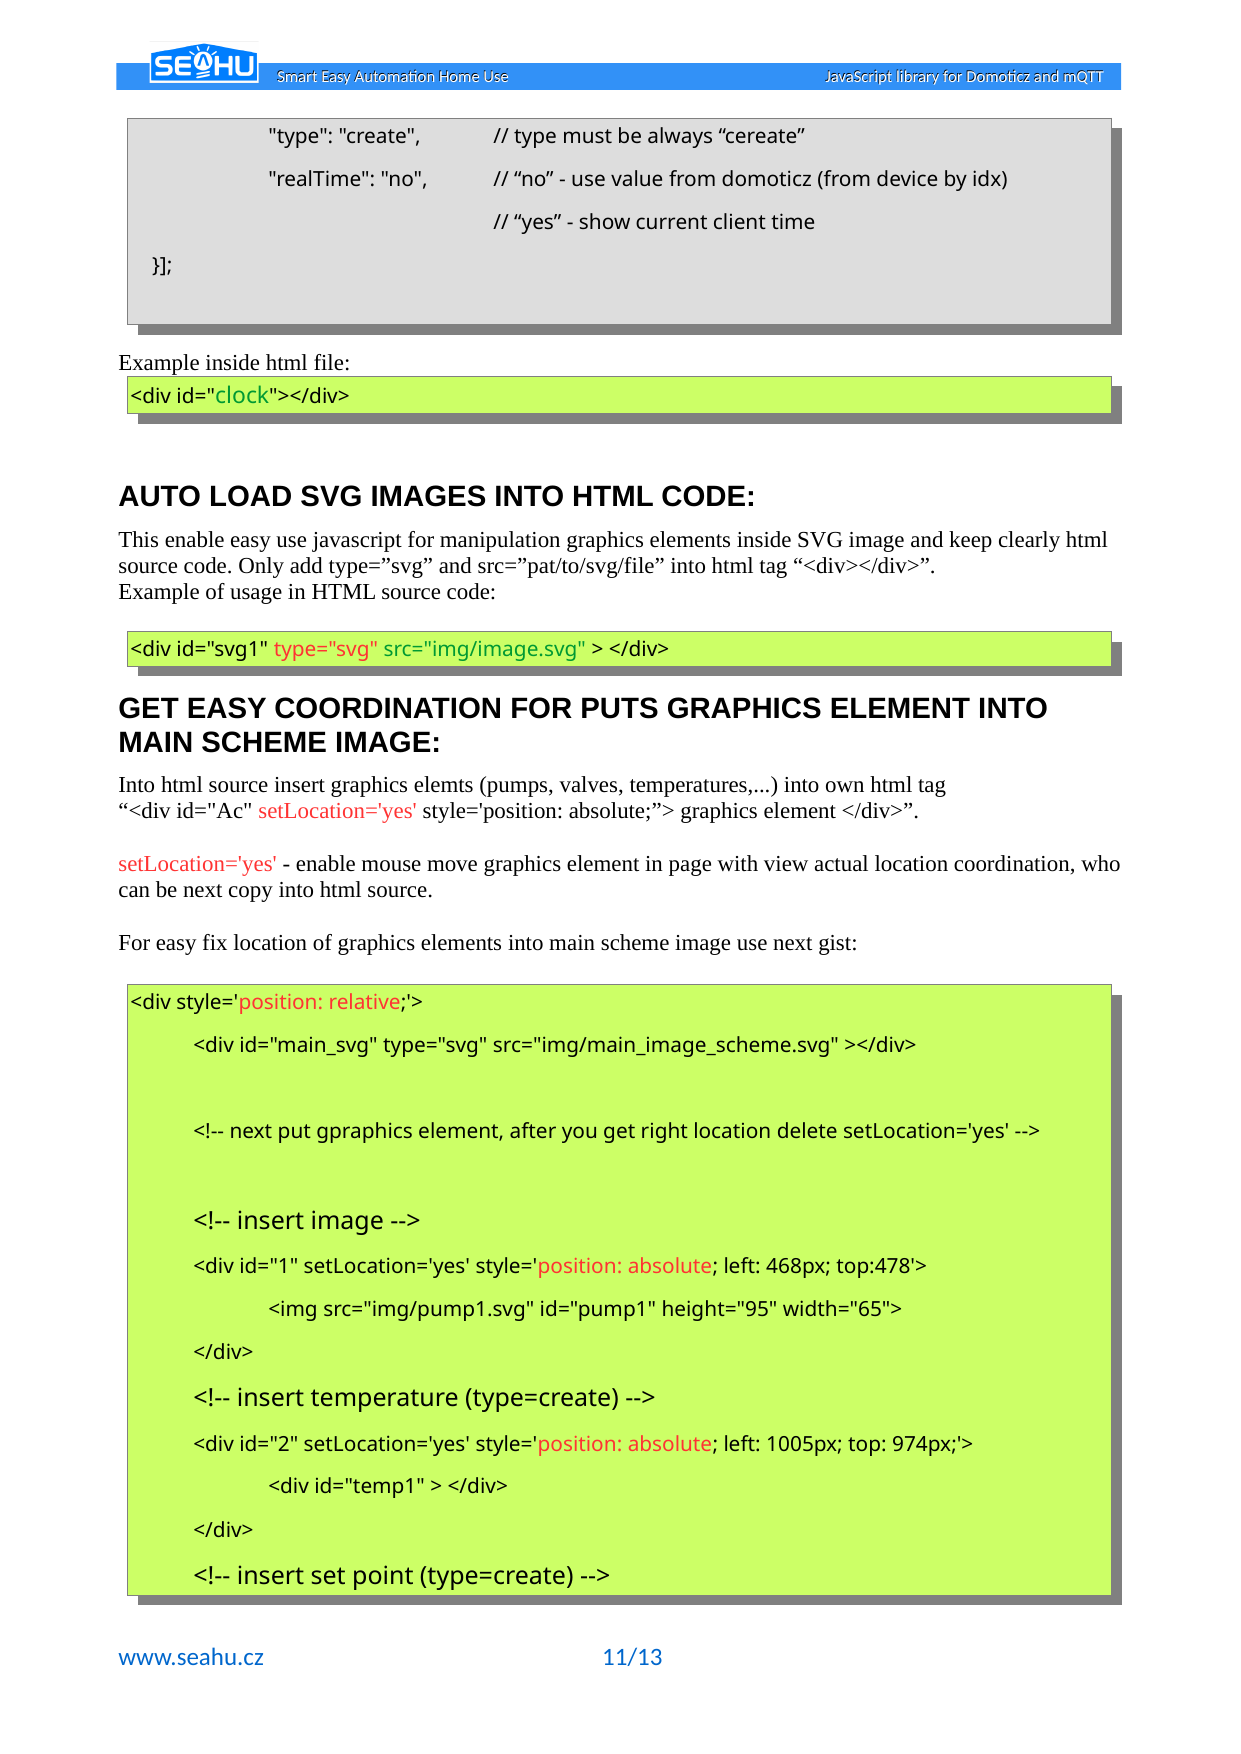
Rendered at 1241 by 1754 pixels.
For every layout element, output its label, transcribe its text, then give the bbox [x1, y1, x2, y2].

text <div style='position: relative;'> [128, 985, 1111, 1016]
text <!-- insert set point (type=create) --> [128, 1554, 1111, 1595]
text <div id="temp1" > </div> [128, 1468, 1111, 1500]
text <div id="2" setLocation='yes' style='position: absolute; left: 1005px; top: 974px;'> [128, 1426, 1111, 1457]
text This enable easy use javascript for manipulation graphics elements inside SVG image and keep clearly html source code. Only add type=”svg” and src=”pat/to/svg/file” into html tag “<div></div>”. [118, 526, 1122, 578]
subtitle Get easy coordination for puts graphics element into main scheme image: [118, 691, 1122, 758]
text "type": "create", // type must be always “cereate” [128, 119, 1111, 149]
text <div id="svg1" type="svg" src="img/image.svg" > </div> [128, 632, 1111, 666]
text </div> [128, 1512, 1111, 1543]
text Into html source insert graphics elemts (pumps, valves, temperatures,...) into own html tag [118, 771, 1122, 797]
text “<div id="Ac" setLocation='yes' style='position: absolute;”> graphics element </div>”. [118, 797, 1122, 823]
text <div id="main_svg" type="svg" src="img/main_image_scheme.svg" ></div> [128, 1027, 1111, 1059]
subtitle Auto load SVG images into html code: [118, 479, 1122, 513]
text "realTime": "no", // “no” - use value from domoticz (from device by idx) [128, 161, 1111, 192]
text </div> [128, 1334, 1111, 1365]
text <div id="1" setLocation='yes' style='position: absolute; left: 468px; top:478'> [128, 1248, 1111, 1279]
text setLocation='yes' - enable mouse move graphics element in page with view actual location coordination, who can be next copy into html source. [118, 850, 1122, 903]
text <!-- next put gpraphics element, after you get right location delete setLocation='yes' --> [128, 1113, 1111, 1145]
text <img src="img/pump1.svg" id="pump1" height="95" width="65"> [128, 1291, 1111, 1322]
text <!-- insert image --> [128, 1199, 1111, 1236]
text }]; [128, 247, 1111, 278]
picture [149, 41, 259, 83]
text // “yes” - show current client time [128, 204, 1111, 235]
text For easy fix location of graphics elements into main scheme image use next gist: [118, 929, 1122, 955]
text <!-- insert temperature (type=create) --> [128, 1377, 1111, 1414]
text Example inside html file: [118, 349, 1122, 376]
text <div id="clock"></div> [128, 377, 1111, 413]
text Example of usage in HTML source code: [118, 578, 1122, 605]
